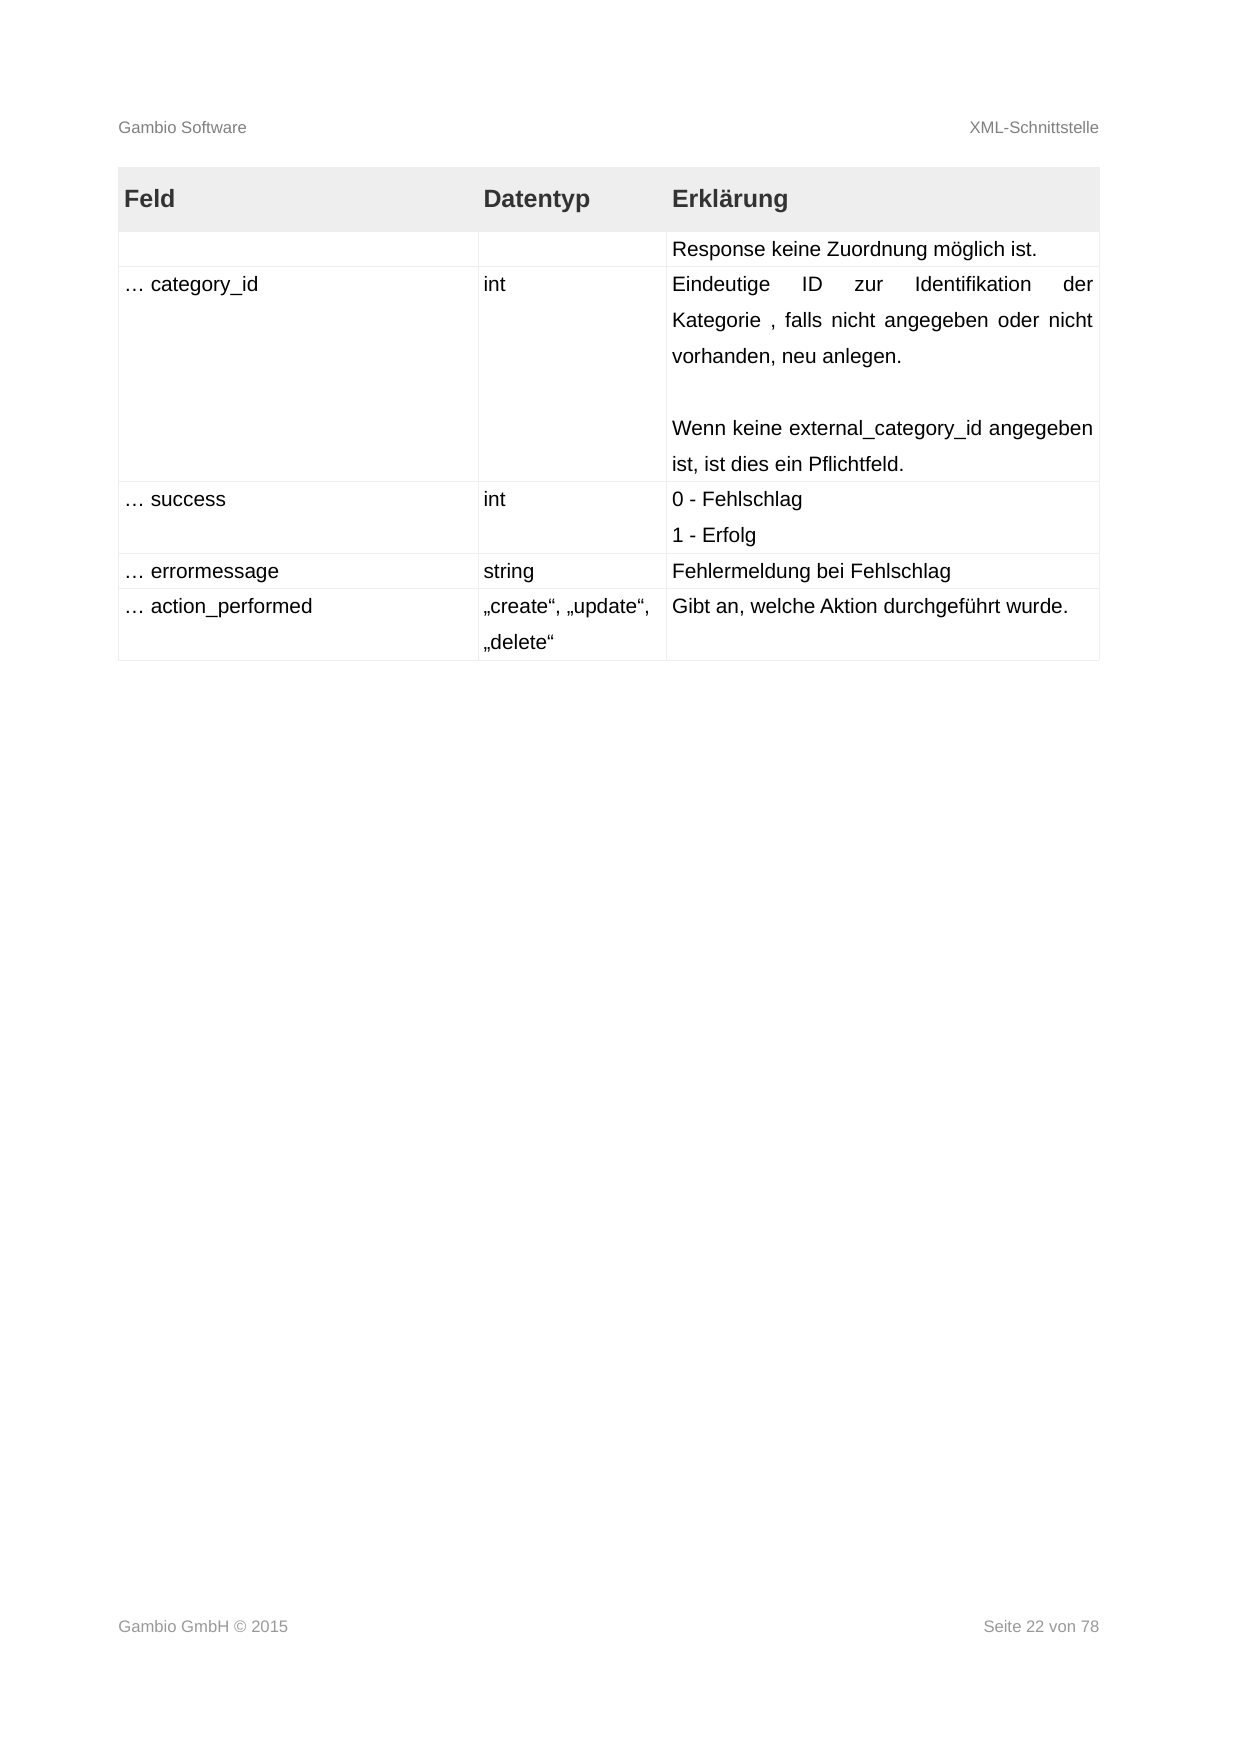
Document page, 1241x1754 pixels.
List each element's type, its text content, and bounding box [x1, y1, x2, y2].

table_cell … category_id [119, 267, 478, 481]
table_cell … success [119, 482, 478, 553]
table_cell Gibt an, welche Aktion durchgeführt wurde. [667, 589, 1099, 660]
table_cell … errormessage [119, 554, 478, 588]
table_cell „create“, „update“, „delete“ [479, 589, 666, 660]
table_cell string [479, 554, 666, 588]
table_cell … action_performed [119, 589, 478, 660]
table_header Erklärung [667, 168, 1099, 231]
table_cell 0 - Fehlschlag 1 - Erfolg [667, 482, 1099, 553]
table_header Datentyp [479, 168, 666, 231]
table_cell Fehlermeldung bei Fehlschlag [667, 554, 1099, 588]
table_cell [479, 232, 666, 266]
table_cell int [479, 482, 666, 553]
table_cell int [479, 267, 666, 481]
table_cell Response keine Zuordnung möglich ist. [667, 232, 1099, 266]
table_header Feld [119, 168, 478, 231]
table_cell [119, 232, 478, 266]
table_cell Eindeutige ID zur Identifikation der Kategorie , falls nicht angegeben oder nicht vorhanden, neu anlegen. Wenn keine external_category_id angegeben ist, ist dies ein Pflichtfeld. [667, 267, 1099, 481]
